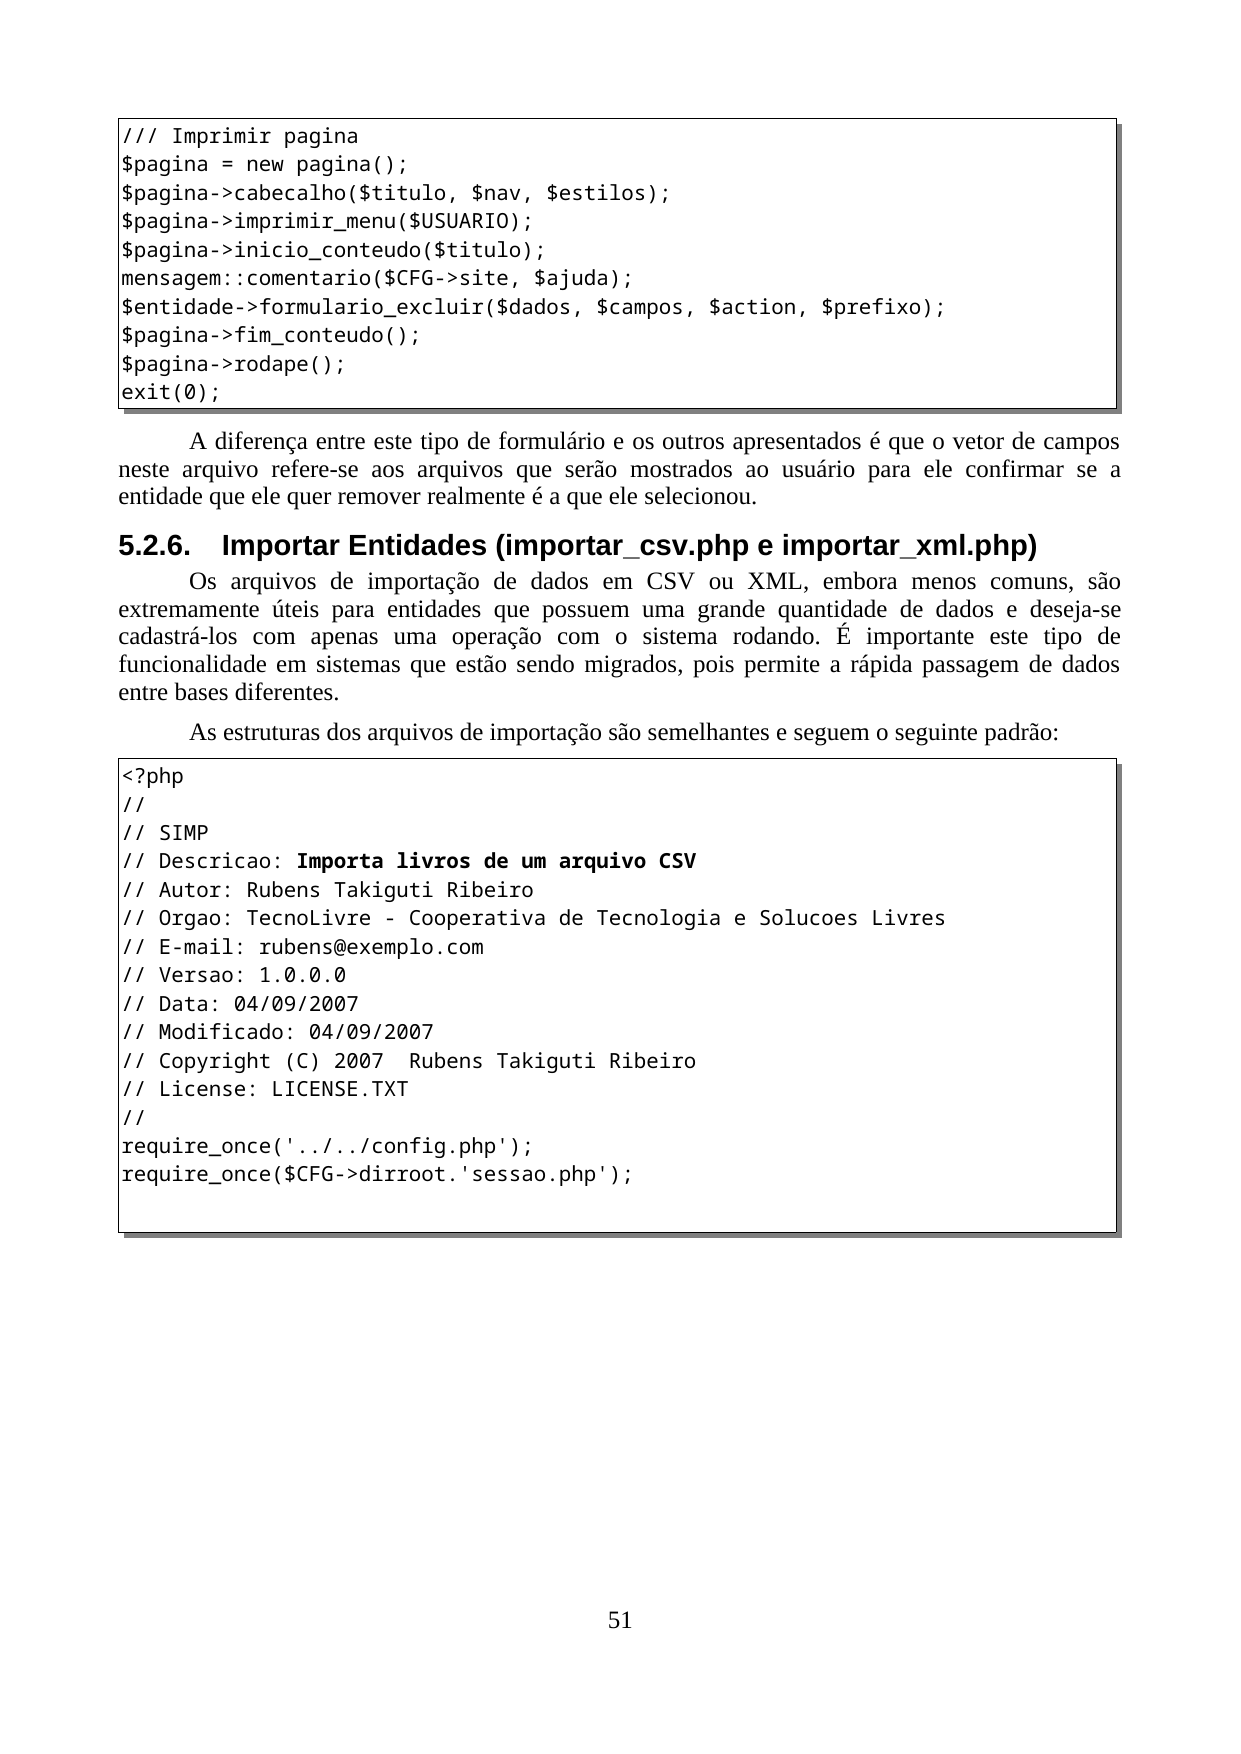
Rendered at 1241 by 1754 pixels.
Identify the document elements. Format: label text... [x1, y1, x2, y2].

subtitle Importar Entidades (importar_csv.php e importar_xml.php) [118, 528, 1122, 561]
text Os arquivos de importação de dados em CSV ou XML, embora menos comuns, são extremamente úteis para entidades que possuem uma grande quantidade de dados e deseja-se cadastrá-los com apenas uma operação com o sistema rodando. É importante este tipo de funcionalidade em sistemas que estão sendo migrados, pois permite a rápida passagem de dados entre bases diferentes. [118, 567, 1122, 706]
text <?php // // SIMP // Descricao: Importa livros de um arquivo CSV // Autor: Rubens Takiguti Ribeiro // Orgao: TecnoLivre - Cooperativa de Tecnologia e Solucoes Livres // E-mail: rubens@exemplo.com // Versao: 1.0.0.0 // Data: 04/09/2007 // Modificado: 04/09/2007 // Copyright (C) 2007 Rubens Takiguti Ribeiro // License: LICENSE.TXT // require_once('../../config.php'); require_once($CFG->dirroot.'sessao.php'); [119, 759, 1116, 1188]
text As estruturas dos arquivos de importação são semelhantes e seguem o seguinte padrão: [118, 718, 1122, 746]
text /// Imprimir pagina $pagina = new pagina(); $pagina->cabecalho($titulo, $nav, $estilos); $pagina->imprimir_menu($USUARIO); $pagina->inicio_conteudo($titulo); mensagem::comentario($CFG->site, $ajuda); $entidade->formulario_excluir($dados, $campos, $action, $prefixo); $pagina->fim_conteudo(); $pagina->rodape(); exit(0); [119, 119, 1116, 408]
text A diferença entre este tipo de formulário e os outros apresentados é que o vetor de campos neste arquivo refere-se aos arquivos que serão mostrados ao usuário para ele confirmar se a entidade que ele quer remover realmente é a que ele selecionou. [118, 427, 1122, 510]
